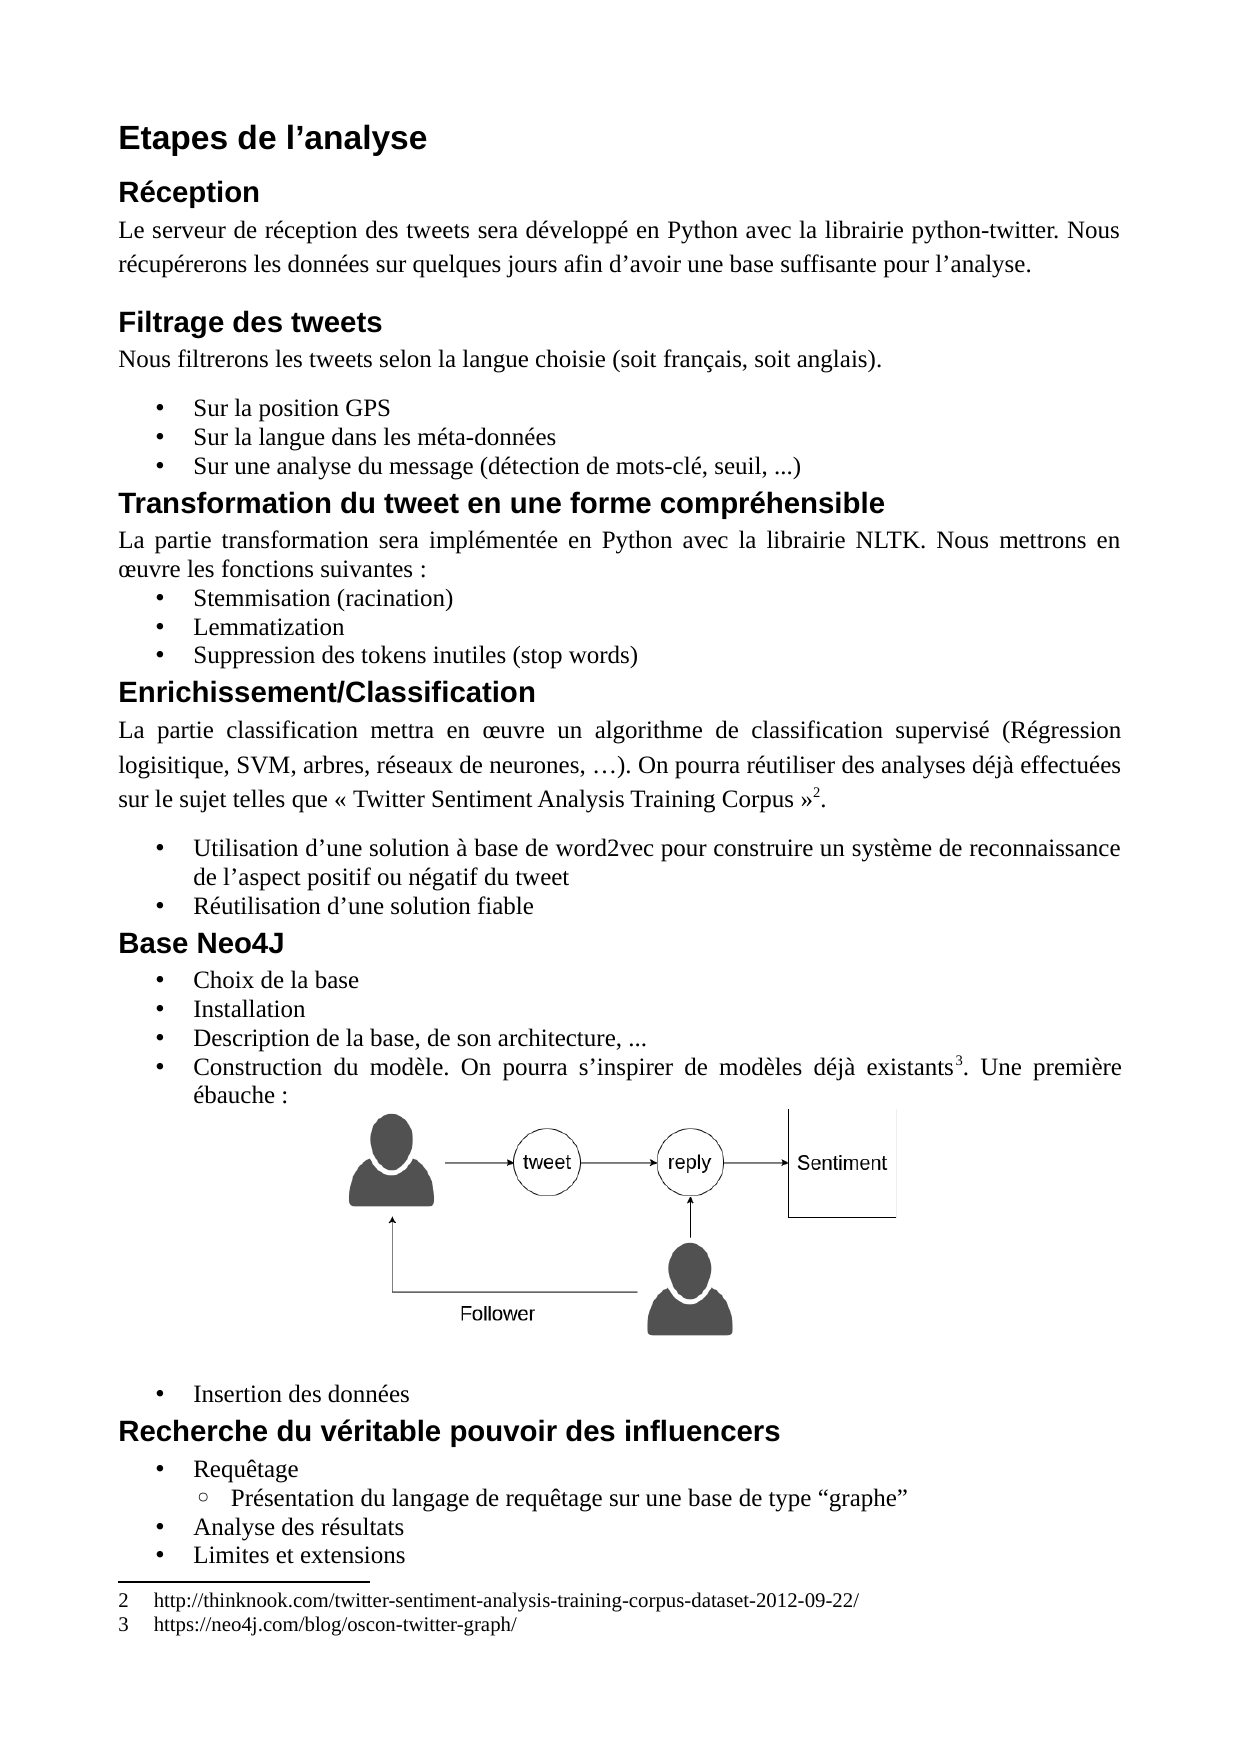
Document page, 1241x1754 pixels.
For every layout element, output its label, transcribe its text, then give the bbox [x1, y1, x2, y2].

list Suppression des tokens inutiles (stop words) [156, 641, 1122, 669]
subtitle Réception [118, 175, 1122, 209]
list Sur la position GPS [156, 393, 1122, 422]
list Lemmatization [156, 612, 1122, 641]
subtitle Base Neo4J [118, 926, 1122, 959]
list Choix de la base [156, 965, 1122, 994]
list Limites et extensions [156, 1540, 1122, 1569]
text La partie classification mettra en œuvre un algorithme de classification supervisé (Régression logisitique, SVM, arbres, réseaux de neurones, …). On pourra réutiliser des analyses déjà effectuées sur le sujet telles que « Twitter Sentiment Analysis Training Corpus ». [118, 715, 1122, 813]
list Installation [156, 994, 1122, 1023]
list Présentation du langage de requêtage sur une base de type “graphe” [193, 1483, 1122, 1512]
text Nous filtrerons les tweets selon la langue choisie (soit français, soit anglais). [118, 344, 1122, 373]
list Stemmisation (racination) [156, 583, 1122, 612]
list Utilisation d’une solution à base de word2vec pour construire un système de reconnaissance de l’aspect positif ou négatif du tweet [156, 833, 1122, 891]
subtitle Recherche du véritable pouvoir des influencers [118, 1414, 1122, 1448]
list Description de la base, de son architecture, ... [156, 1023, 1122, 1052]
list https://neo4j.com/blog/oscon-twitter-graph/ [118, 1612, 1122, 1636]
picture [338, 1109, 897, 1346]
subtitle Etapes de l’analyse [118, 118, 1122, 157]
list Insertion des données [156, 1379, 1122, 1408]
text http://thinknook.com/twitter-sentiment-analysis-training-corpus-dataset-2012-09-22/ [118, 1588, 1122, 1612]
list Requêtage [156, 1454, 1122, 1483]
subtitle Transformation du tweet en une forme compréhensible [118, 486, 1122, 519]
list Réutilisation d’une solution fiable [156, 891, 1122, 919]
text Le serveur de réception des tweets sera développé en Python avec la librairie python-twitter. Nous récupérerons les données sur quelques jours afin d’avoir une base suffisante pour l’analyse. [118, 215, 1122, 278]
text La partie transformation sera implémentée en Python avec la librairie NLTK. Nous mettrons en œuvre les fonctions suivantes : [118, 526, 1122, 583]
list Sur une analyse du message (détection de mots-clé, seuil, ...) [156, 451, 1122, 480]
list Sur la langue dans les méta-données [156, 422, 1122, 451]
list Analyse des résultats [156, 1512, 1122, 1540]
subtitle Filtrage des tweets [118, 305, 1122, 338]
list Construction du modèle. On pourra s’inspirer de modèles déjà existants. Une première ébauche : [156, 1052, 1122, 1109]
subtitle Enrichissement/Classification [118, 675, 1122, 709]
